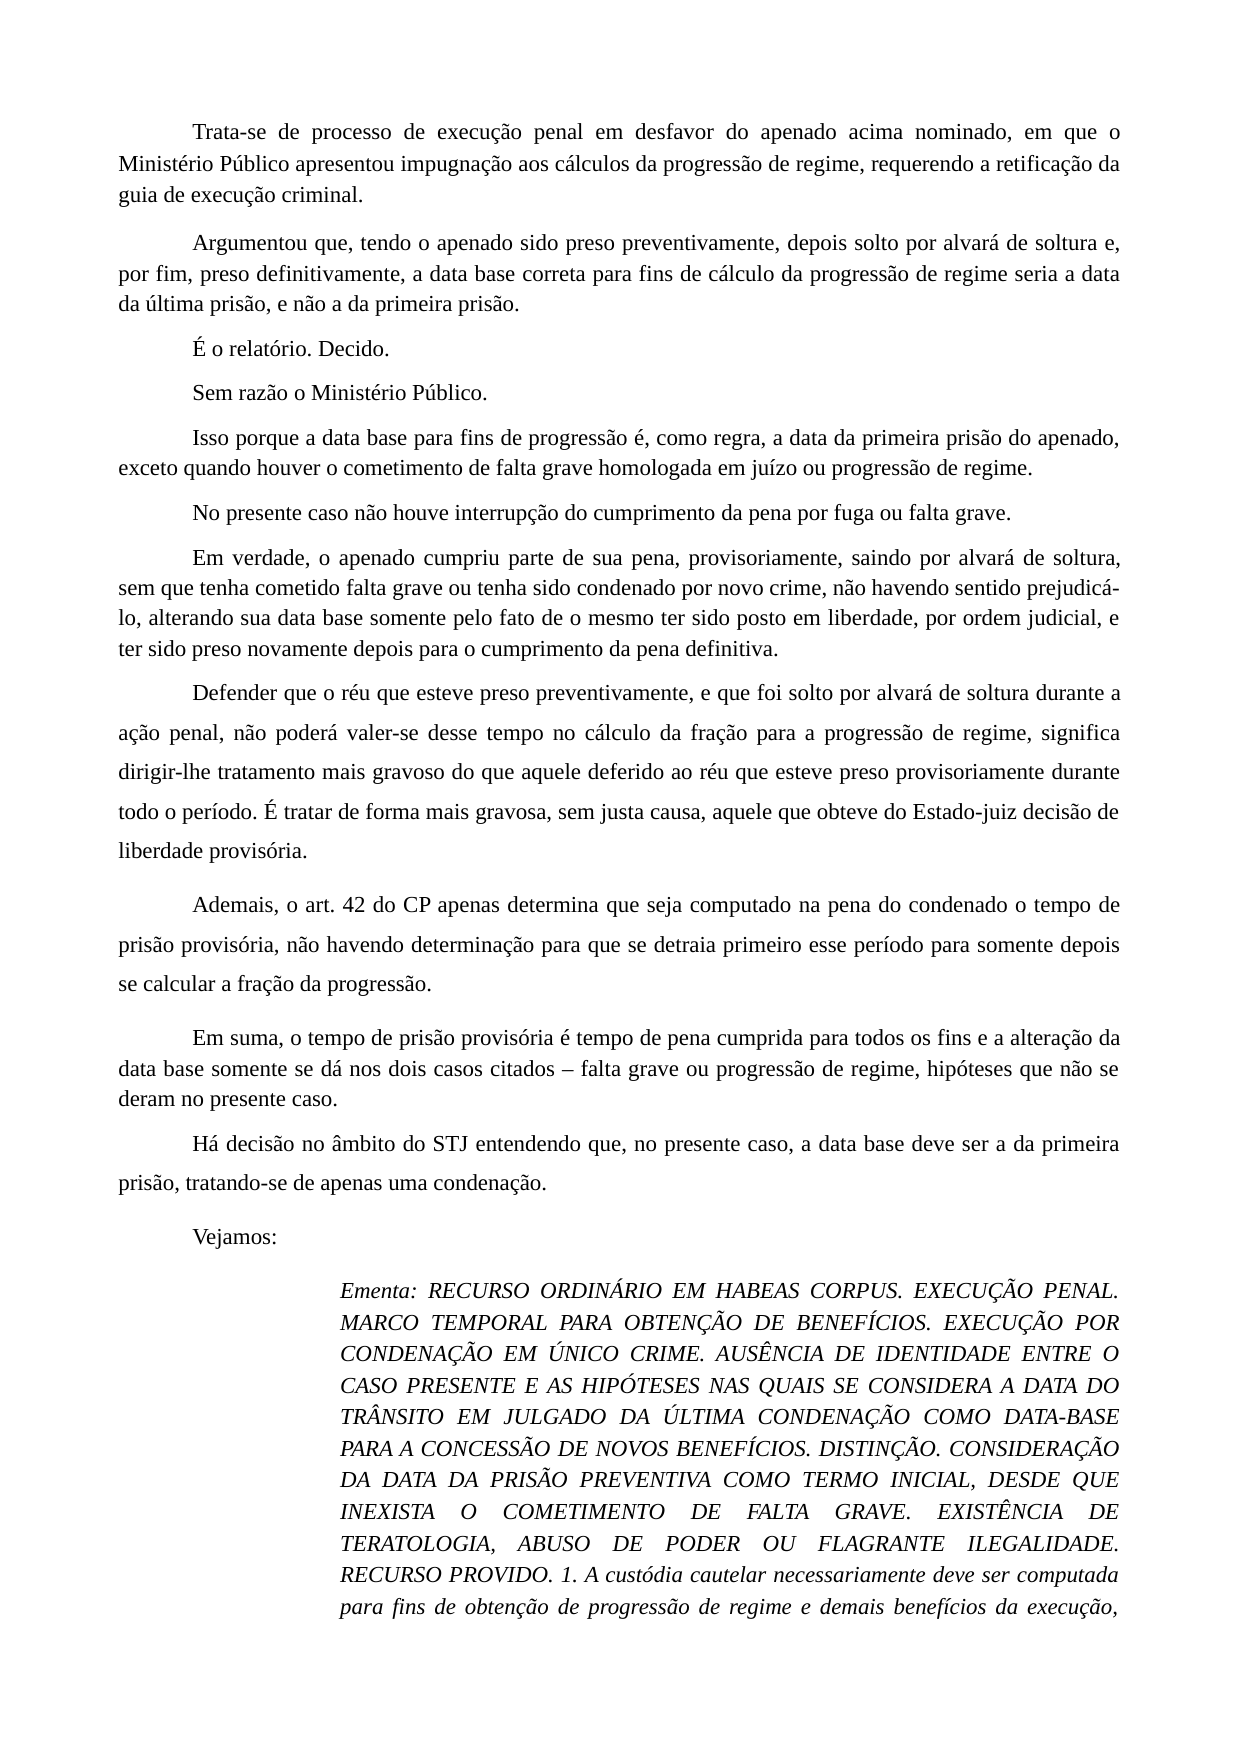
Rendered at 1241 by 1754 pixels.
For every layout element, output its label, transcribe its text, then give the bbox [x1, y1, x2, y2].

text É o relatório. Decido. [118, 334, 1122, 361]
text Defender que o réu que esteve preso preventivamente, e que foi solto por alvará de soltura durante a ação penal, não poderá valer-se desse tempo no cálculo da fração para a progressão de regime, significa dirigir-lhe tratamento mais gravoso do que aquele deferido ao réu que esteve preso provisoriamente durante todo o período. É tratar de forma mais gravosa, sem justa causa, aquele que obteve do Estado-juiz decisão de liberdade provisória. [118, 679, 1122, 864]
text Ementa: RECURSO ORDINÁRIO EM HABEAS CORPUS. EXECUÇÃO PENAL. MARCO TEMPORAL PARA OBTENÇÃO DE BENEFÍCIOS. EXECUÇÃO POR CONDENAÇÃO EM ÚNICO CRIME. AUSÊNCIA DE IDENTIDADE ENTRE O CASO PRESENTE E AS HIPÓTESES NAS QUAIS SE CONSIDERA A DATA DO TRÂNSITO EM JULGADO DA ÚLTIMA CONDENAÇÃO COMO DATA-BASE PARA A CONCESSÃO DE NOVOS BENEFÍCIOS. DISTINÇÃO. CONSIDERAÇÃO DA DATA DA PRISÃO PREVENTIVA COMO TERMO INICIAL, DESDE QUE INEXISTA O COMETIMENTO DE FALTA GRAVE. EXISTÊNCIA DE TERATOLOGIA, ABUSO DE PODER OU FLAGRANTE ILEGALIDADE. RECURSO PROVIDO. 1. A custódia cautelar necessariamente deve ser computada para fins de obtenção de progressão de regime e demais benefícios da execução, [340, 1277, 1122, 1619]
text Vejamos: [118, 1223, 1122, 1249]
text No presente caso não houve interrupção do cumprimento da pena por fuga ou falta grave. [118, 499, 1122, 526]
text Em suma, o tempo de prisão provisória é tempo de pena cumprida para todos os fins e a alteração da data base somente se dá nos dois casos citados – falta grave ou progressão de regime, hipóteses que não se deram no presente caso. [118, 1024, 1122, 1111]
text Em verdade, o apenado cumpriu parte de sua pena, provisoriamente, saindo por alvará de soltura, sem que tenha cometido falta grave ou tenha sido condenado por novo crime, não havendo sentido prejudicá-lo, alterando sua data base somente pelo fato de o mesmo ter sido posto em liberdade, por ordem judicial, e ter sido preso novamente depois para o cumprimento da pena definitiva. [118, 544, 1122, 661]
text Ademais, o art. 42 do CP apenas determina que seja computado na pena do condenado o tempo de prisão provisória, não havendo determinação para que se detraia primeiro esse período para somente depois se calcular a fração da progressão. [118, 891, 1122, 997]
text Isso porque a data base para fins de progressão é, como regra, a data da primeira prisão do apenado, exceto quando houver o cometimento de falta grave homologada em juízo ou progressão de regime. [118, 424, 1122, 481]
text Há decisão no âmbito do STJ entendendo que, no presente caso, a data base deve ser a da primeira prisão, tratando-se de apenas uma condenação. [118, 1129, 1122, 1195]
text Sem razão o Ministério Público. [118, 379, 1122, 406]
text Trata-se de processo de execução penal em desfavor do apenado acima nominado, em que o Ministério Público apresentou impugnação aos cálculos da progressão de regime, requerendo a retificação da guia de execução criminal. [118, 118, 1122, 208]
text Argumentou que, tendo o apenado sido preso preventivamente, depois solto por alvará de soltura e, por fim, preso definitivamente, a data base correta para fins de cálculo da progressão de regime seria a data da última prisão, e não a da primeira prisão. [118, 229, 1122, 316]
